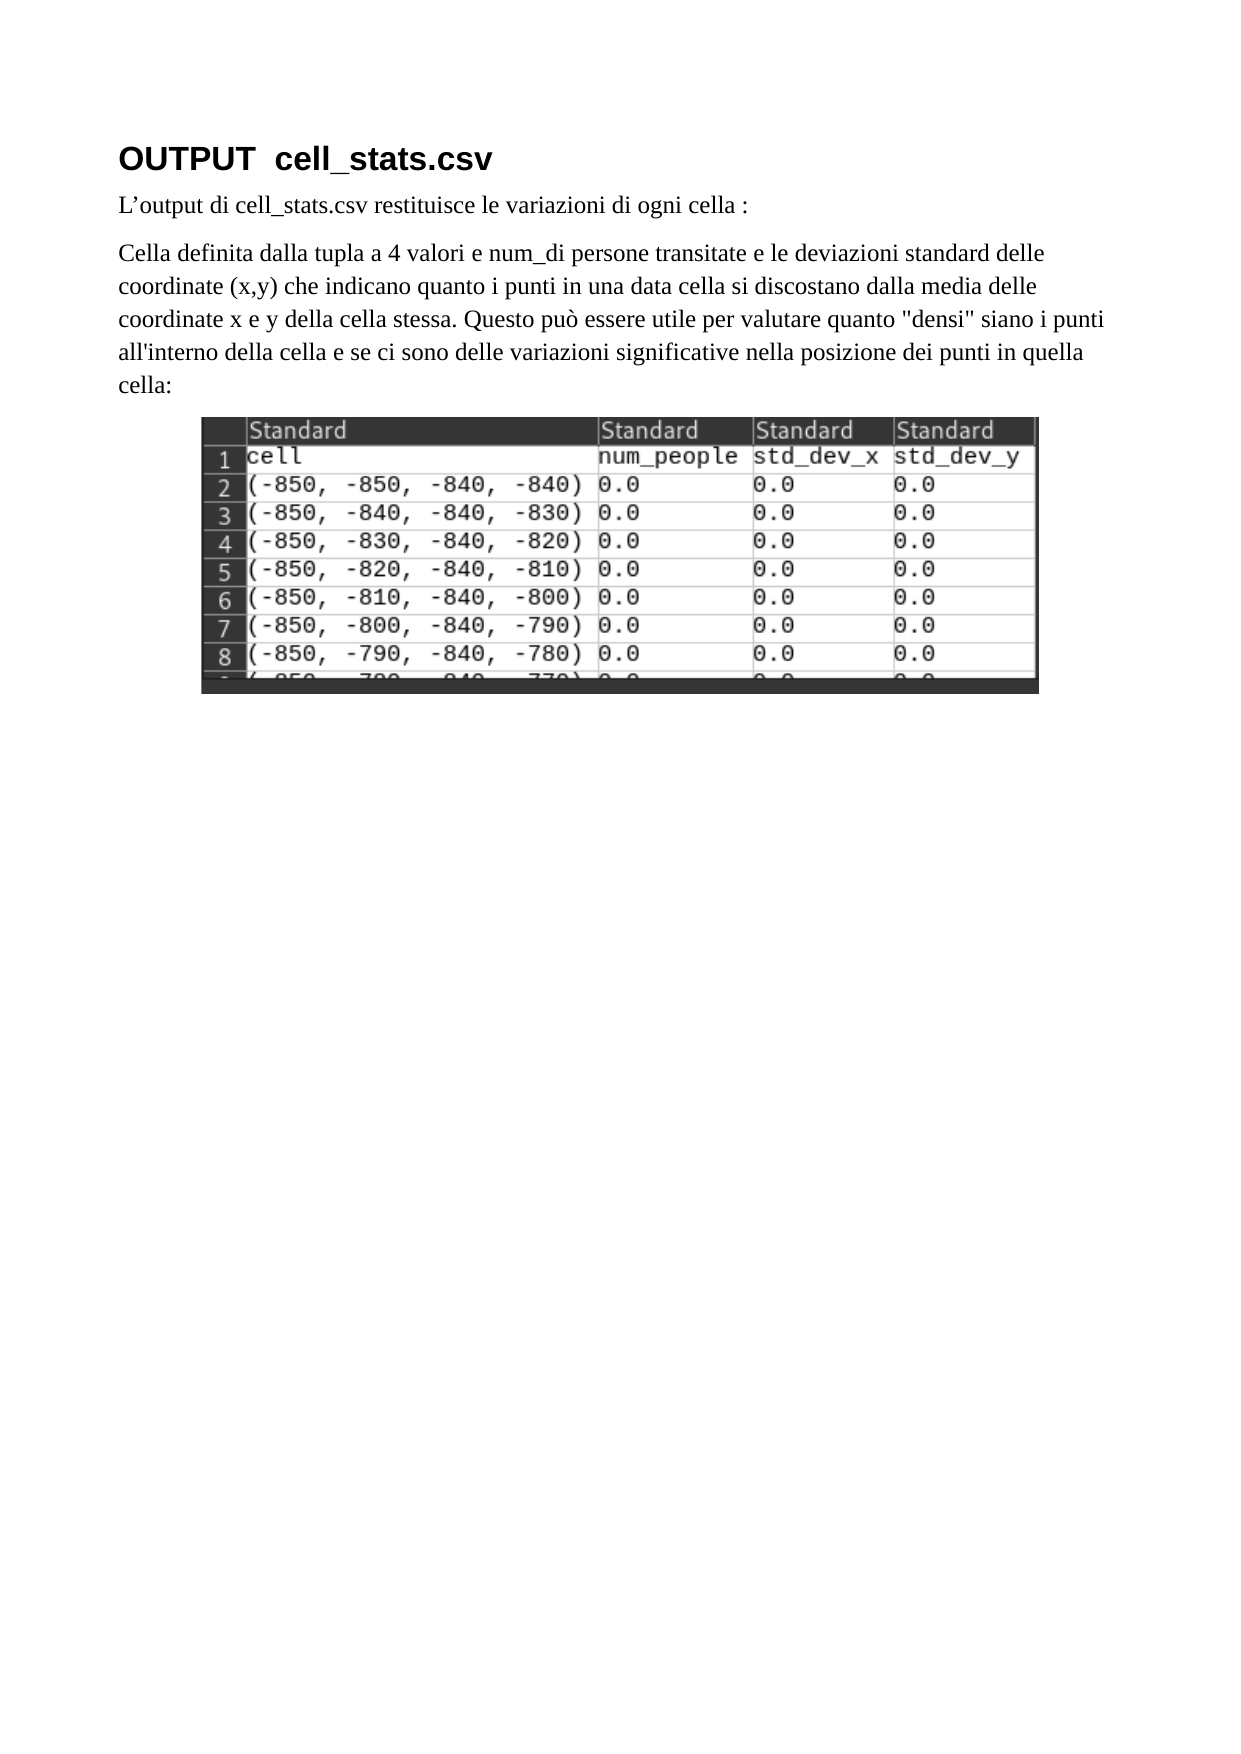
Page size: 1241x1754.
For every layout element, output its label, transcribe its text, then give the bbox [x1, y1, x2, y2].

text Cella definita dalla tupla a 4 valori e num_di persone transitate e le deviazioni standard delle coordinate (x,y) che indicano quanto i punti in una data cella si discostano dalla media delle coordinate x e y della cella stessa. Questo può essere utile per valutare quanto "densi" siano i punti all'interno della cella e se ci sono delle variazioni significative nella posizione dei punti in quella cella: [118, 238, 1122, 398]
text L’output di cell_stats.csv restituisce le variazioni di ogni cella : [118, 190, 1122, 219]
picture [201, 417, 1039, 694]
subtitle OUTPUT cell_stats.csv [118, 139, 1122, 178]
